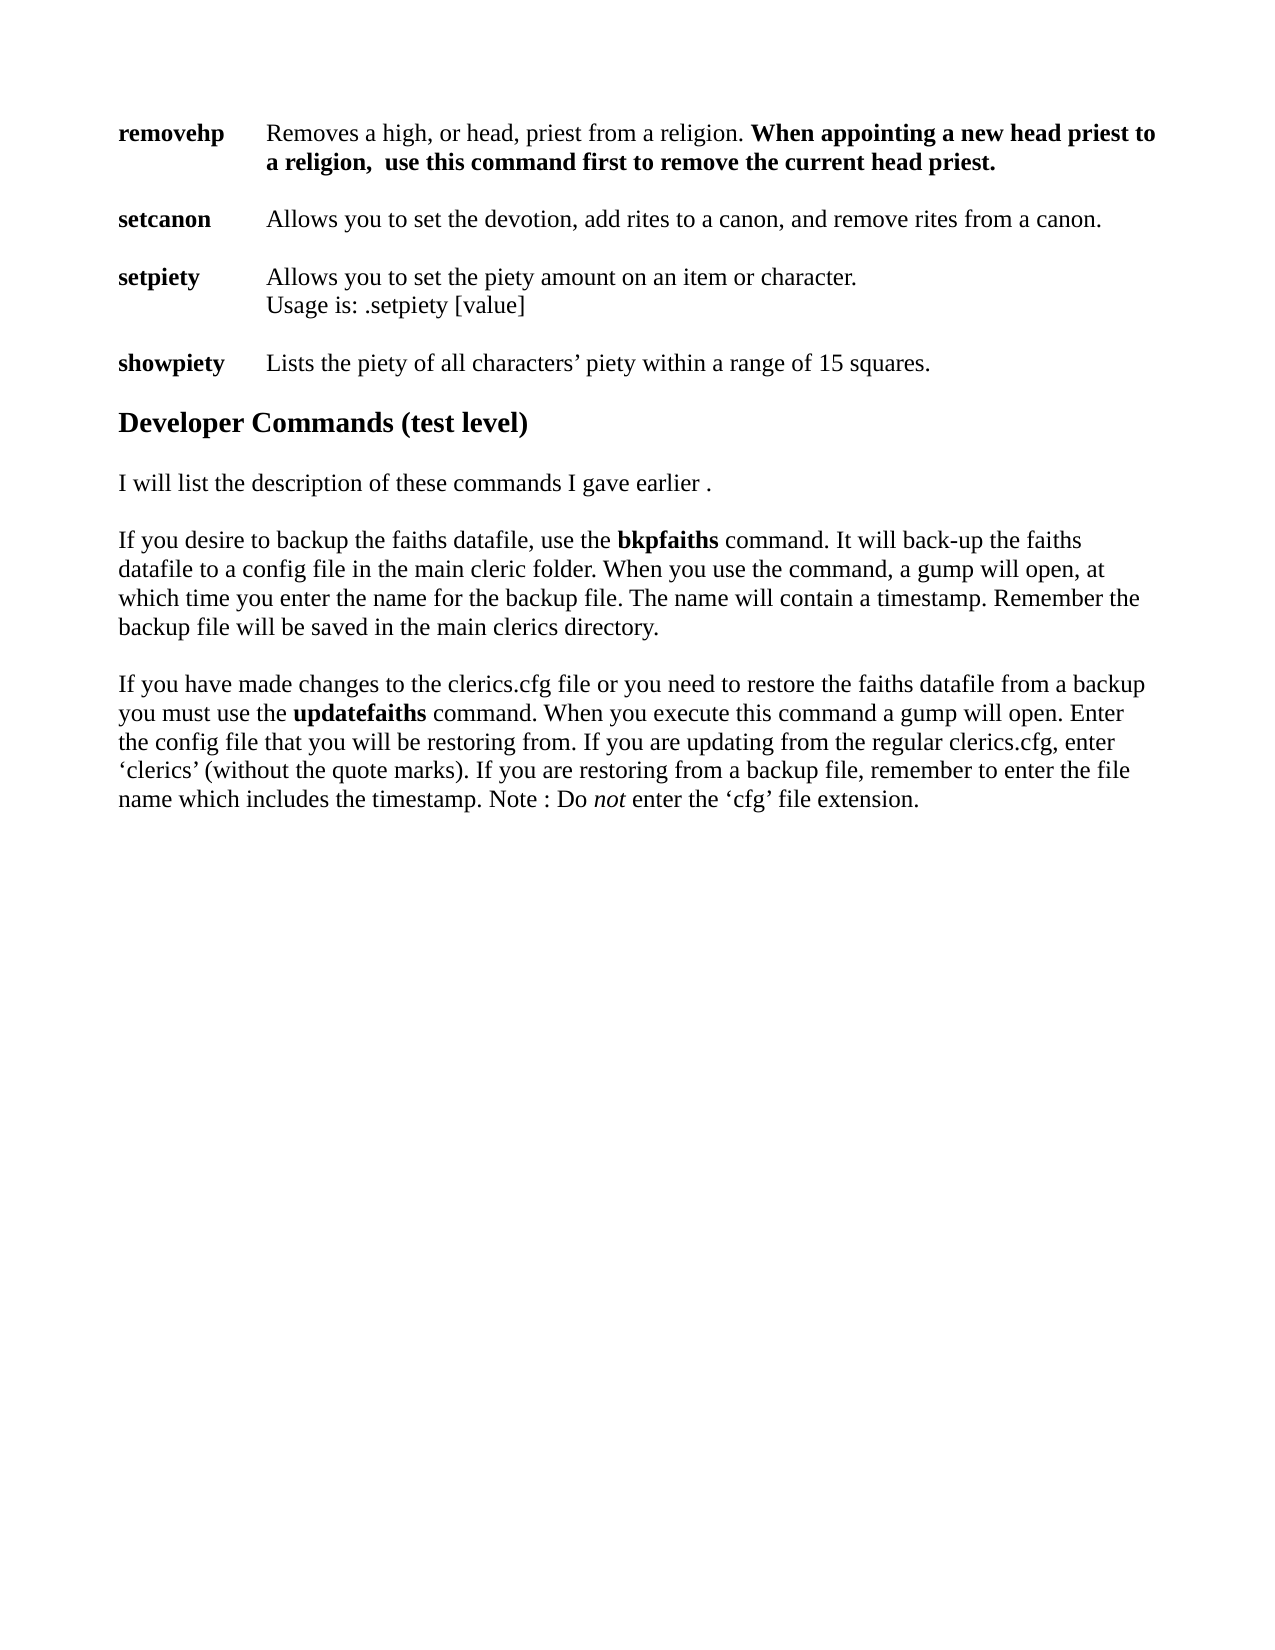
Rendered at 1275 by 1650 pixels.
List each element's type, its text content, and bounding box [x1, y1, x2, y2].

text Usage is: .setpiety [value] [118, 291, 1157, 319]
text showpiety Lists the piety of all characters’ piety within a range of 15 squares. [118, 348, 1157, 377]
text removehp Removes a high, or head, priest from a religion. When appointing a new head priest to a religion, use this command first to remove the current head priest. [118, 118, 1157, 176]
text I will list the description of these commands I gave earlier . [118, 468, 1157, 497]
text setcanon Allows you to set the devotion, add rites to a canon, and remove rites from a canon. [118, 204, 1157, 233]
text If you desire to backup the faiths datafile, use the bkpfaiths command. It will back-up the faiths datafile to a config file in the main cleric folder. When you use the command, a gump will open, at which time you enter the name for the backup file. The name will contain a timestamp. Remember the backup file will be saved in the main clerics directory. [118, 525, 1157, 640]
text setpiety Allows you to set the piety amount on an item or character. [118, 262, 1157, 291]
text If you have made changes to the clerics.cfg file or you need to restore the faiths datafile from a backup you must use the updatefaiths command. When you execute this command a gump will open. Enter the config file that you will be restoring from. If you are updating from the regular clerics.cfg, enter ‘clerics’ (without the quote marks). If you are restoring from a backup file, remember to enter the file name which includes the timestamp. Note : Do not enter the ‘cfg’ file extension. [118, 669, 1157, 813]
text Developer Commands (test level) [118, 406, 1157, 439]
